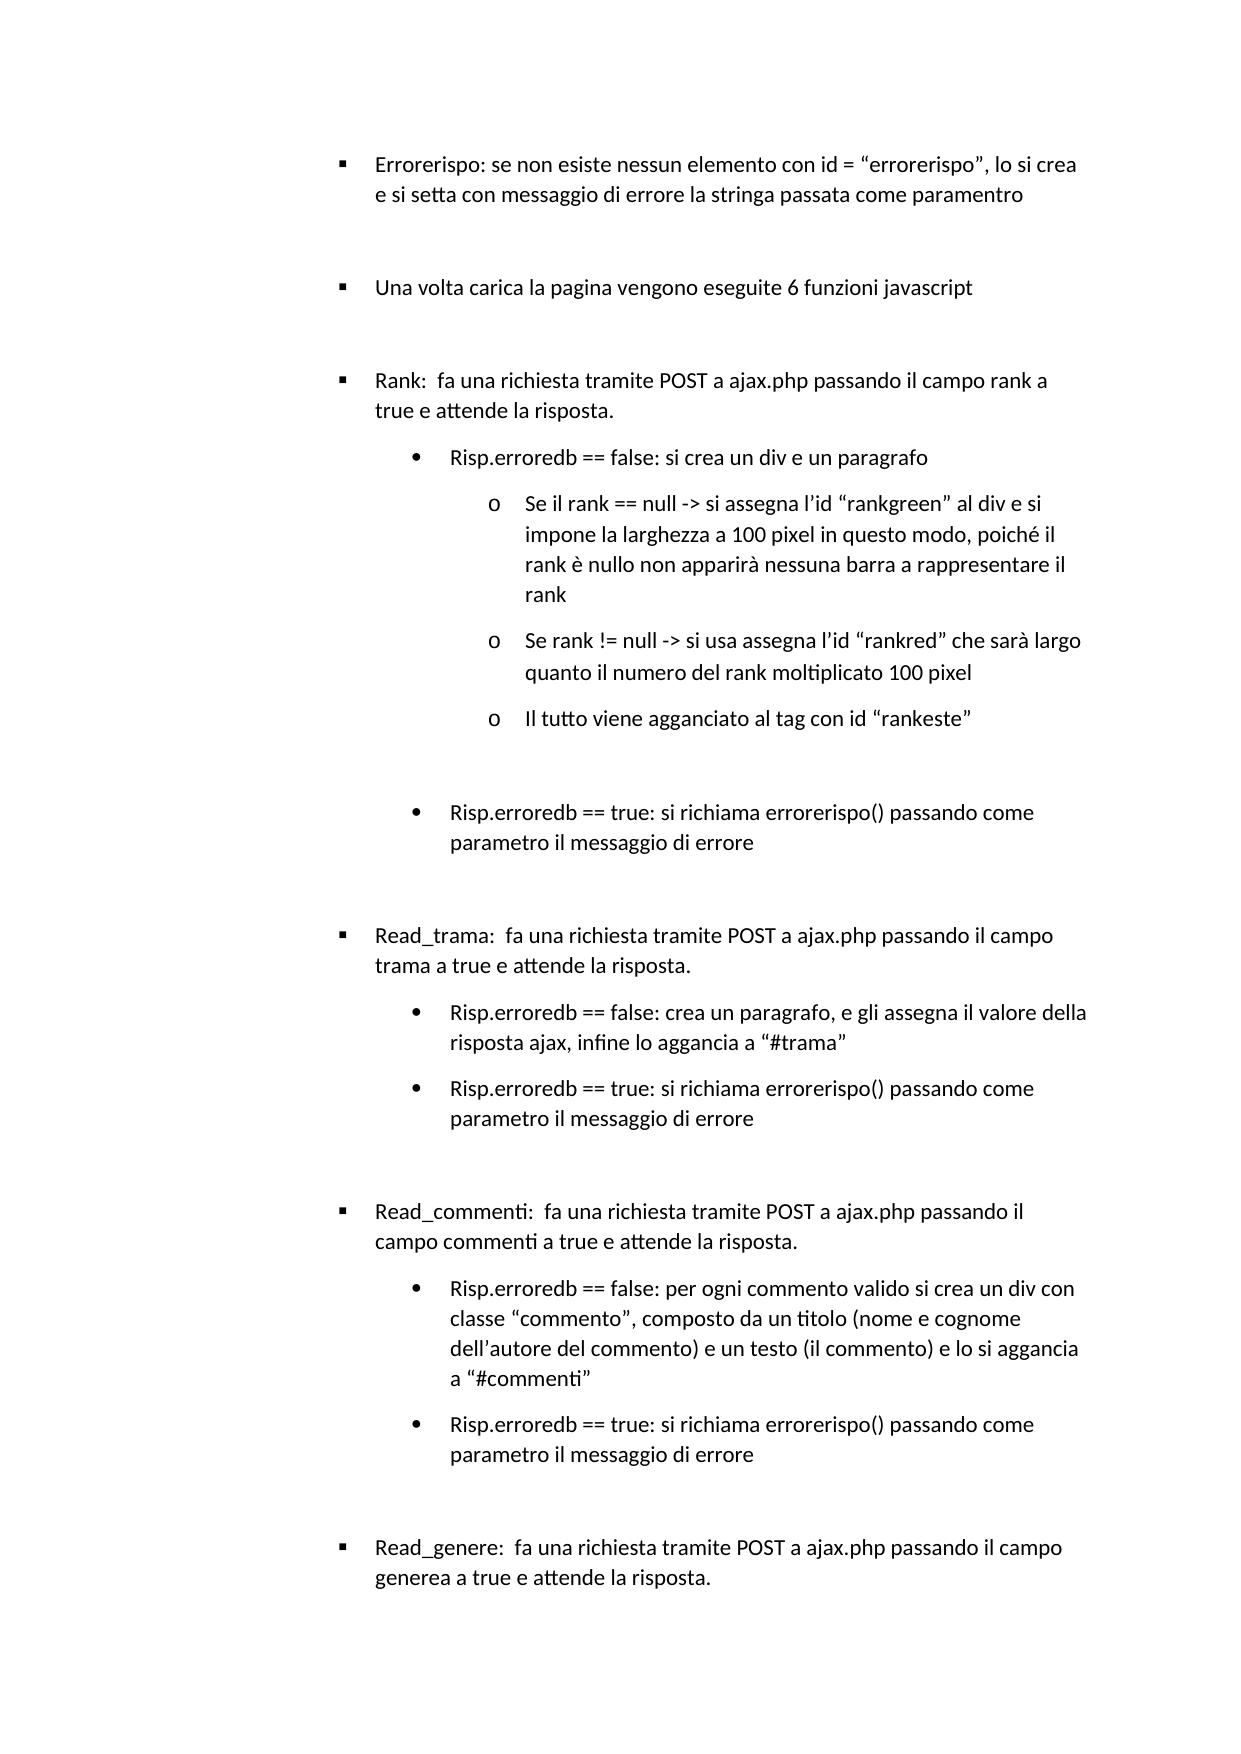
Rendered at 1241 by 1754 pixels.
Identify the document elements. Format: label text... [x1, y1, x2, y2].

list Risp.erroredb == true: si richiama errorerispo() passando come parametro il messaggio di errore [412, 1410, 1090, 1468]
list Una volta carica la pagina vengono eseguite 6 funzioni javascript [337, 273, 1090, 301]
list Se il rank == null -> si assegna l’id “rankgreen” al div e si impone la larghezza a 100 pixel in questo modo, poiché il rank è nullo non apparirà nessuna barra a rappresentare il rank [487, 489, 1090, 608]
list Rank: fa una richiesta tramite POST a ajax.php passando il campo rank a true e attende la risposta. [337, 366, 1090, 424]
list Risp.erroredb == false: si crea un div e un paragrafo [412, 443, 1090, 471]
list Risp.erroredb == false: crea un paragrafo, e gli assegna il valore della risposta ajax, infine lo aggancia a “#trama” [412, 998, 1090, 1056]
list Se rank != null -> si usa assegna l’id “rankred” che sarà largo quanto il numero del rank moltiplicato 100 pixel [487, 627, 1090, 686]
list Il tutto viene agganciato al tag con id “rankeste” [487, 704, 1090, 733]
list Risp.erroredb == false: per ogni commento valido si crea un div con classe “commento”, composto da un titolo (nome e cognome dell’autore del commento) e un testo (il commento) e lo si aggancia a “#commenti” [412, 1274, 1090, 1392]
list Read_genere: fa una richiesta tramite POST a ajax.php passando il campo generea a true e attende la risposta. [337, 1533, 1090, 1591]
list Errorerispo: se non esiste nessun elemento con id = “errorerispo”, lo si crea e si setta con messaggio di errore la stringa passata come paramentro [337, 150, 1090, 208]
list Risp.erroredb == true: si richiama errorerispo() passando come parametro il messaggio di errore [412, 798, 1090, 856]
list Read_commenti: fa una richiesta tramite POST a ajax.php passando il campo commenti a true e attende la risposta. [337, 1197, 1090, 1255]
list Risp.erroredb == true: si richiama errorerispo() passando come parametro il messaggio di errore [412, 1074, 1090, 1132]
list Read_trama: fa una richiesta tramite POST a ajax.php passando il campo trama a true e attende la risposta. [337, 922, 1090, 979]
